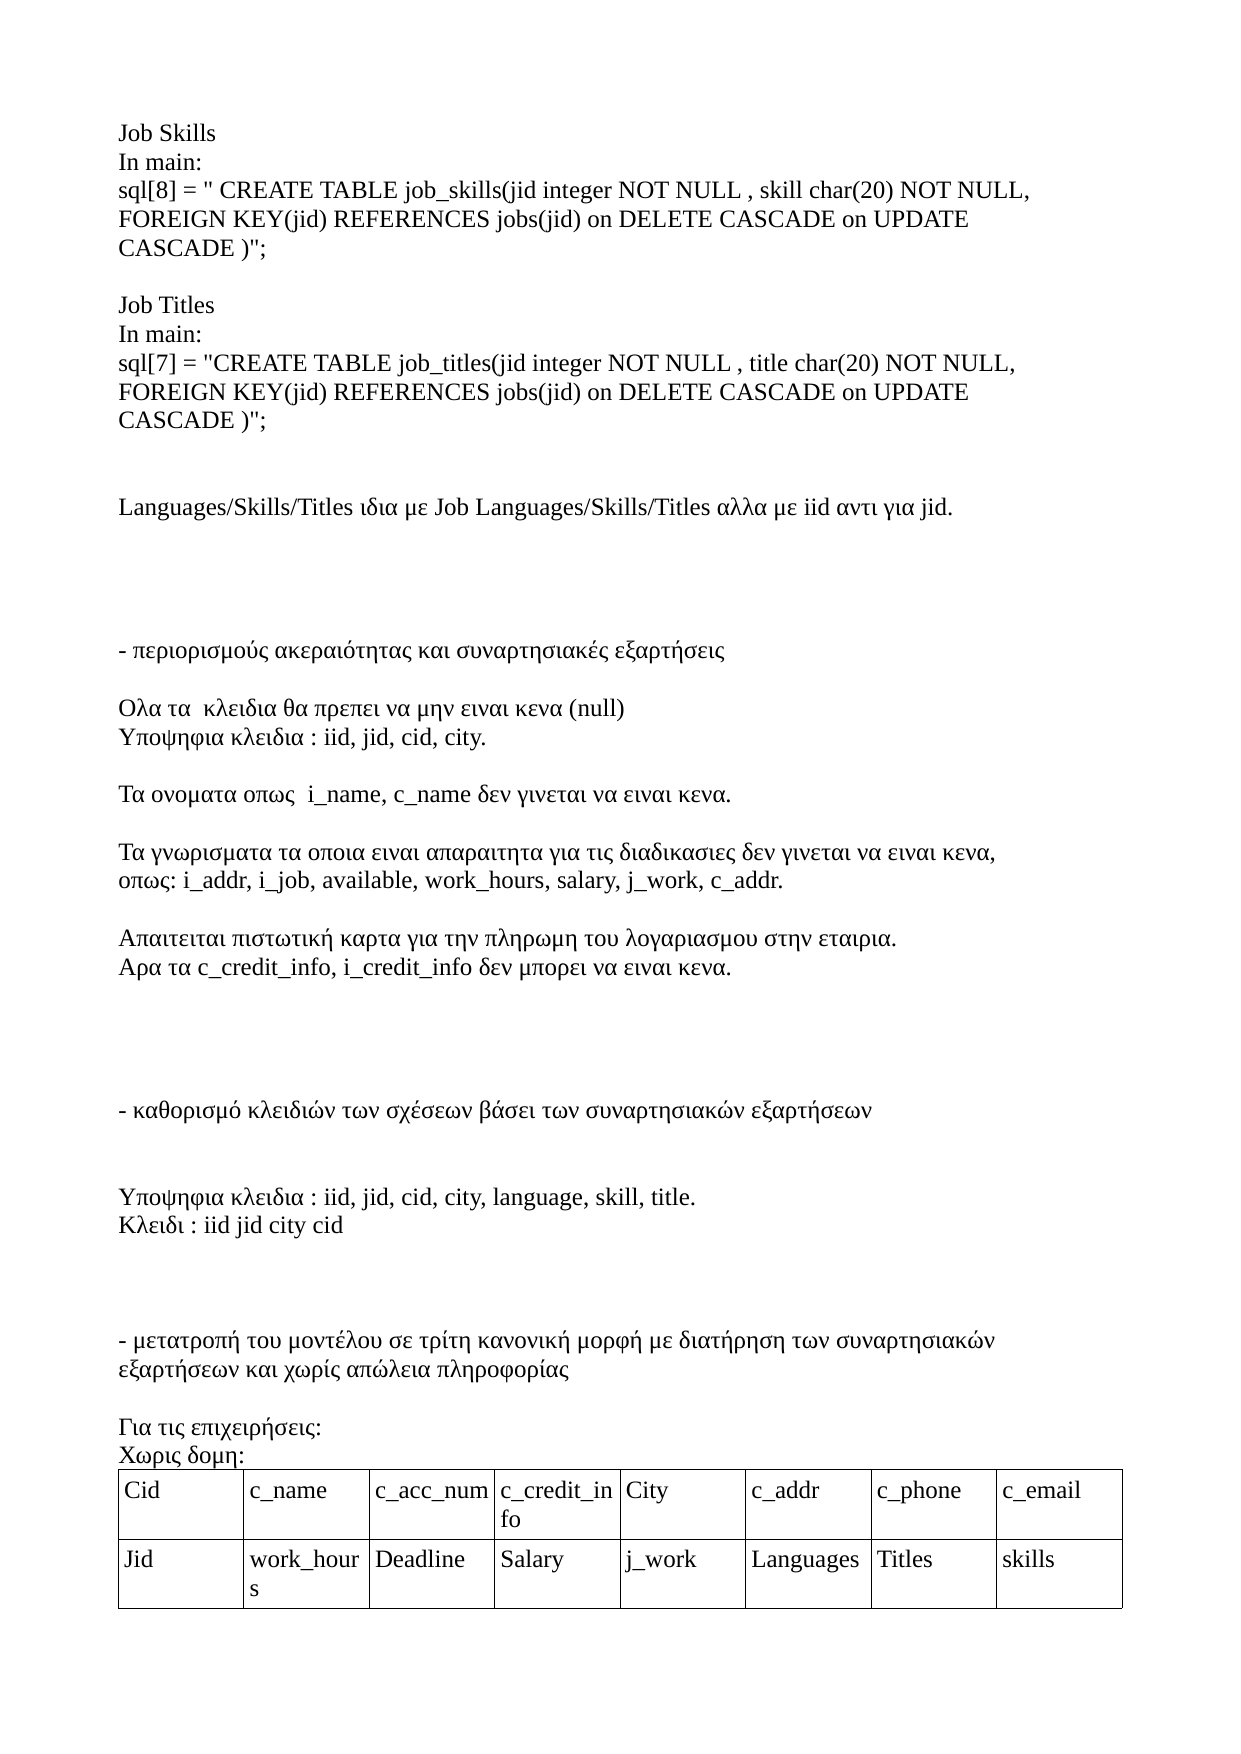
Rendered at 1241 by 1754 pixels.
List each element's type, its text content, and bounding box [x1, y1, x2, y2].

table_cell Salary [495, 1540, 620, 1607]
text Κλειδι : iid jid city cid [118, 1211, 1122, 1239]
text Languages/Skills/Titles ιδια με Job Languages/Skills/Titles αλλα με iid αντι για jid. [118, 492, 1122, 521]
table_cell j_work [621, 1540, 745, 1607]
text Job Titles [118, 291, 1122, 319]
table_header c_phone [872, 1470, 996, 1538]
text - μετατροπή του μοντέλου σε τρίτη κανονική μορφή με διατήρηση των συναρτησιακών εξαρτήσεων και χωρίς απώλεια πληροφορίας [118, 1326, 1122, 1383]
text Υποψηφια κλειδια : iid, jid, cid, city, language, skill, title. [118, 1182, 1122, 1211]
text Αρα τα c_credit_info, i_credit_info δεν μπορει να ειναι κενα. [118, 952, 1122, 981]
text Υποψηφια κλειδια : iid, jid, cid, city. [118, 722, 1122, 751]
text sql[7] = "CREATE TABLE job_titles(jid integer NOT NULL , title char(20) NOT NULL, FOREIGN KEY(jid) REFERENCES jobs(jid) on DELETE CASCADE on UPDATE CASCADE )"; [118, 348, 1122, 434]
table_cell Languages [746, 1540, 871, 1607]
table_header c_name [244, 1470, 369, 1538]
text In main: [118, 319, 1122, 348]
text Τα γνωρισματα τα οποια ειναι απαραιτητα για τις διαδικασιες δεν γινεται να ειναι κενα, [118, 837, 1122, 866]
table_header City [621, 1470, 745, 1538]
table_header c_credit_info [495, 1470, 620, 1538]
text οπως: i_addr, i_job, available, work_hours, salary, j_work, c_addr. [118, 866, 1122, 894]
table_header c_addr [746, 1470, 871, 1538]
text - καθορισμό κλειδιών των σχέσεων βάσει των συναρτησιακών εξαρτήσεων [118, 1096, 1122, 1124]
text In main: [118, 147, 1122, 176]
table_header c_email [997, 1470, 1122, 1538]
text Για τις επιχειρήσεις: [118, 1412, 1122, 1441]
text Τα ονοματα οπως i_name, c_name δεν γινεται να ειναι κενα. [118, 779, 1122, 808]
table_cell Jid [119, 1540, 243, 1607]
table_header Cid [119, 1470, 243, 1538]
text Χωρις δομη: [118, 1441, 1122, 1469]
text Ολα τα κλειδια θα πρεπει να μην ειναι κενα (null) [118, 693, 1122, 722]
text Απαιτειται πιστωτική καρτα για την πληρωμη του λογαριασμου στην εταιρια. [118, 923, 1122, 952]
table_cell Deadline [370, 1540, 494, 1607]
text sql[8] = " CREATE TABLE job_skills(jid integer NOT NULL , skill char(20) NOT NULL, FOREIGN KEY(jid) REFERENCES jobs(jid) on DELETE CASCADE on UPDATE CASCADE )"; [118, 176, 1122, 262]
table_header c_acc_num [370, 1470, 494, 1538]
table_cell skills [997, 1540, 1122, 1607]
text - περιορισμούς ακεραιότητας και συναρτησιακές εξαρτήσεις [118, 636, 1122, 664]
text Job Skills [118, 118, 1122, 147]
table_cell Titles [872, 1540, 996, 1607]
table_cell work_hours [244, 1540, 369, 1607]
